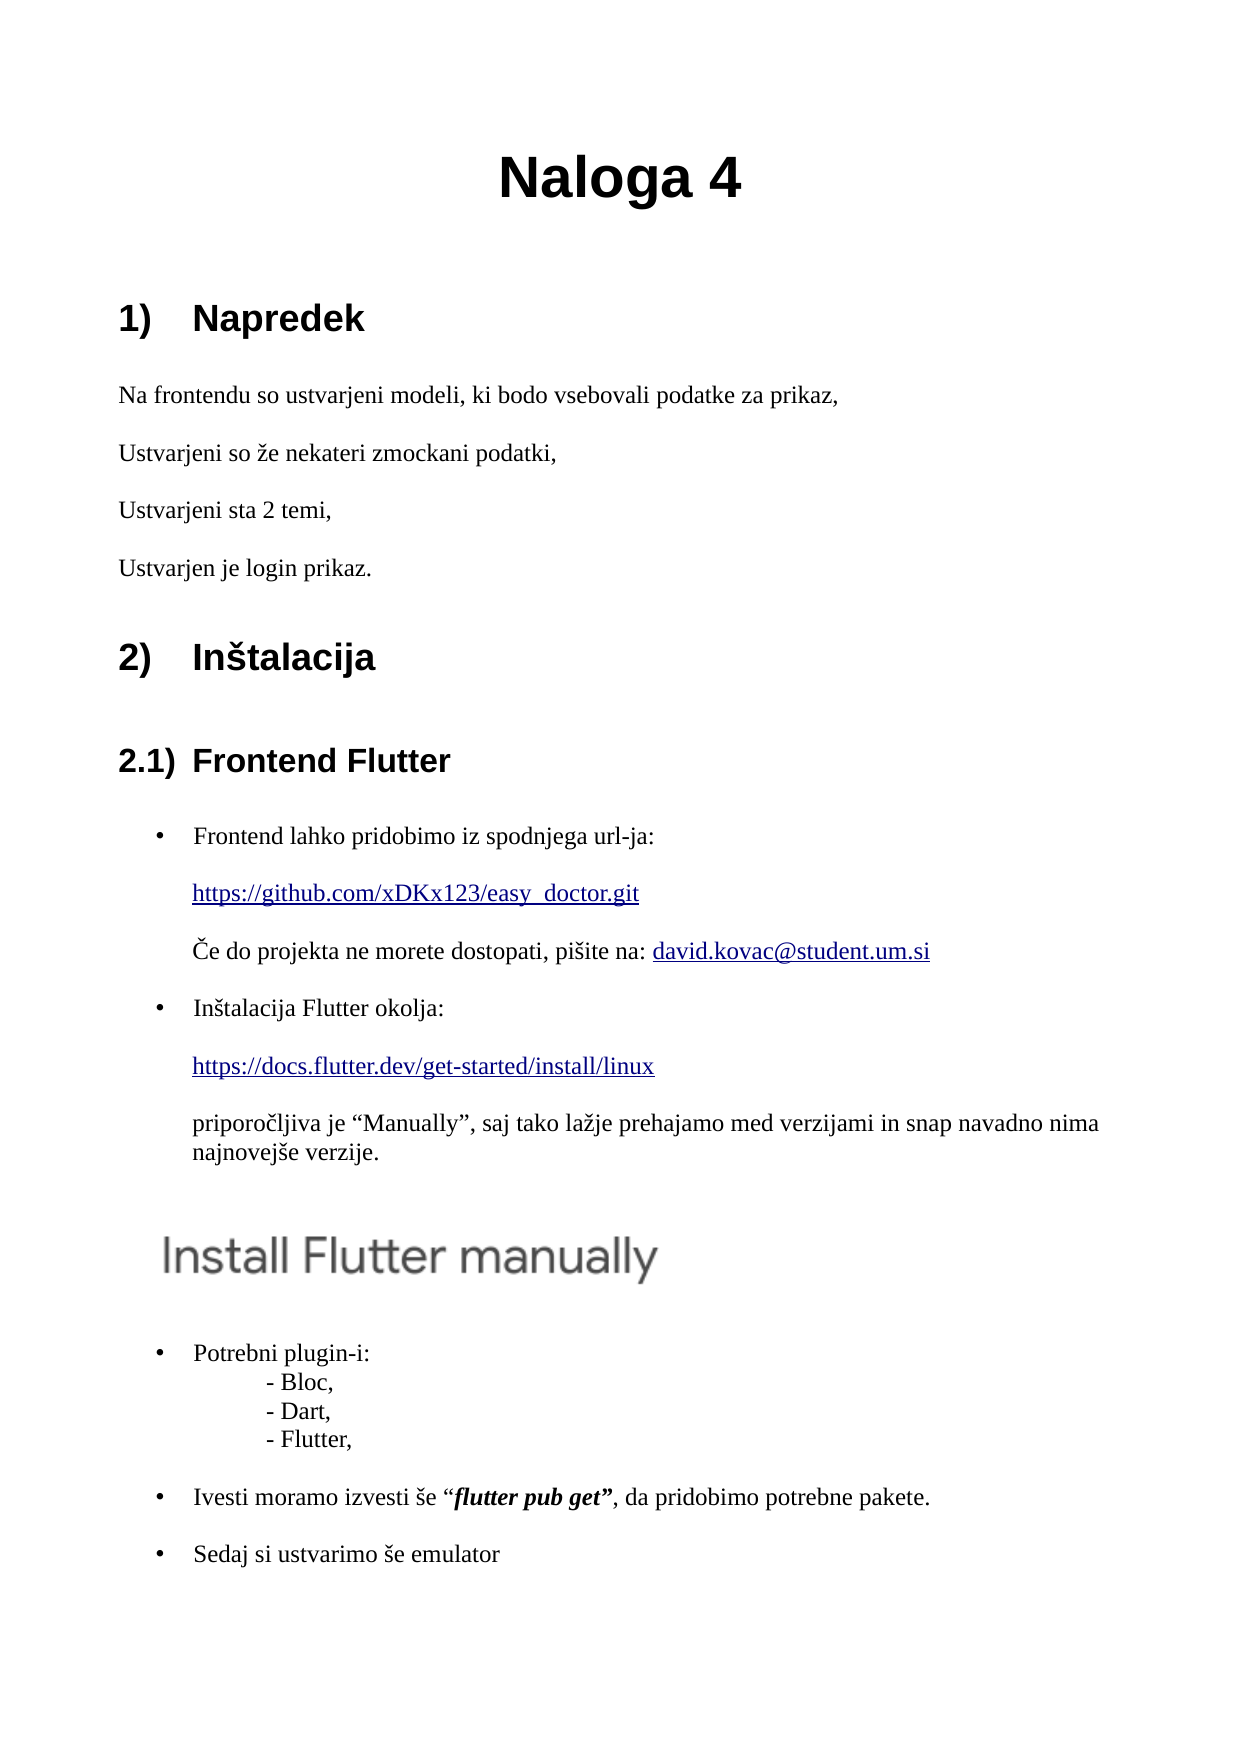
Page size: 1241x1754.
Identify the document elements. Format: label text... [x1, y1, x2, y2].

text https://github.com/xDKx123/easy_doctor.git [118, 878, 1122, 907]
text - Flutter, [118, 1424, 1122, 1453]
text - Dart, [118, 1396, 1122, 1424]
picture [125, 1203, 728, 1308]
text https://docs.flutter.dev/get-started/install/linux [118, 1051, 1122, 1079]
text priporočljiva je “Manually”, saj tako lažje prehajamo med verzijami in snap navadno nima najnovejše verzije. [118, 1108, 1122, 1166]
text Če do projekta ne morete dostopati, pišite na: david.kovac@student.um.si [118, 936, 1122, 964]
text - Bloc, [118, 1367, 1122, 1396]
subtitle Inštalacija [118, 635, 1122, 679]
text Ustvarjen je login prikaz. [118, 553, 1122, 581]
title Naloga 4 [118, 143, 1122, 210]
list Inštalacija Flutter okolja: [156, 993, 1122, 1022]
list Sedaj si ustvarimo še emulator [156, 1539, 1122, 1568]
subtitle Napredek [118, 295, 1122, 339]
list Frontend lahko pridobimo iz spodnjega url-ja: [156, 821, 1122, 849]
text Ustvarjeni sta 2 temi, [118, 495, 1122, 524]
text Ustvarjeni so že nekateri zmockani podatki, [118, 438, 1122, 466]
subtitle Frontend Flutter [118, 741, 1122, 779]
list Potrebni plugin-i: [156, 1338, 1122, 1367]
list Ivesti moramo izvesti še “flutter pub get”, da pridobimo potrebne pakete. [156, 1482, 1122, 1511]
text Na frontendu so ustvarjeni modeli, ki bodo vsebovali podatke za prikaz, [118, 380, 1122, 409]
